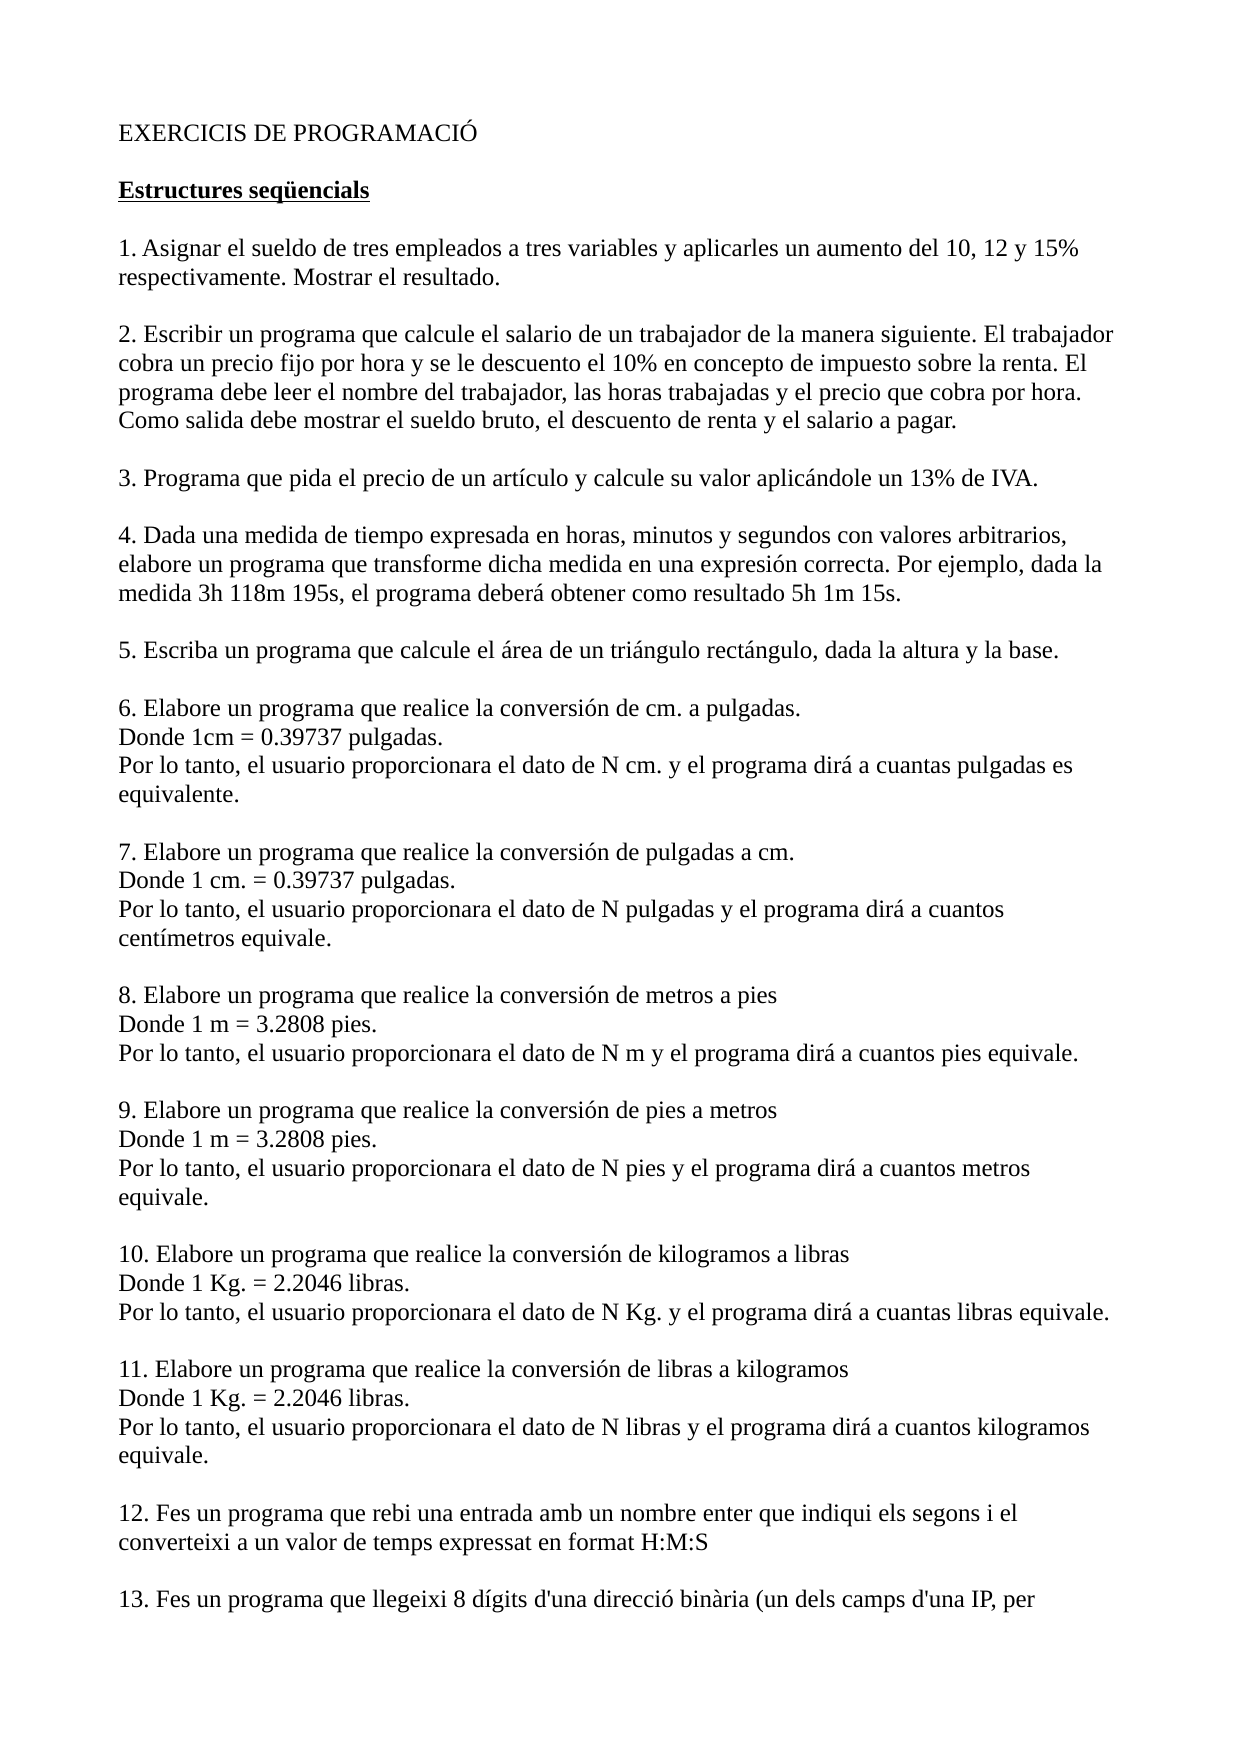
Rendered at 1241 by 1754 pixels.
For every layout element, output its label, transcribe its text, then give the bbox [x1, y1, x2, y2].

text 1. Asignar el sueldo de tres empleados a tres variables y aplicarles un aumento del 10, 12 y 15% respectivamente. Mostrar el resultado. 2. Escribir un programa que calcule el salario de un trabajador de la manera siguiente. El trabajador cobra un precio fijo por hora y se le descuento el 10% en concepto de impuesto sobre la renta. El programa debe leer el nombre del trabajador, las horas trabajadas y el precio que cobra por hora. Como salida debe mostrar el sueldo bruto, el descuento de renta y el salario a pagar. 3. Programa que pida el precio de un artículo y calcule su valor aplicándole un 13% de IVA. 4. Dada una medida de tiempo expresada en horas, minutos y segundos con valores arbitrarios, elabore un programa que transforme dicha medida en una expresión correcta. Por ejemplo, dada la medida 3h 118m 195s, el programa deberá obtener como resultado 5h 1m 15s. 5. Escriba un programa que calcule el área de un triángulo rectángulo, dada la altura y la base. 6. Elabore un programa que realice la conversión de cm. a pulgadas. Donde 1cm = 0.39737 pulgadas. Por lo tanto, el usuario proporcionara el dato de N cm. y el programa dirá a cuantas pulgadas es equivalente. 7. Elabore un programa que realice la conversión de pulgadas a cm. Donde 1 cm. = 0.39737 pulgadas. Por lo tanto, el usuario proporcionara el dato de N pulgadas y el programa dirá a cuantos centímetros equivale. 8. Elabore un programa que realice la conversión de metros a pies Donde 1 m = 3.2808 pies. Por lo tanto, el usuario proporcionara el dato de N m y el programa dirá a cuantos pies equivale. 9. Elabore un programa que realice la conversión de pies a metros Donde 1 m = 3.2808 pies. Por lo tanto, el usuario proporcionara el dato de N pies y el programa dirá a cuantos metros equivale. 10. Elabore un programa que realice la conversión de kilogramos a libras Donde 1 Kg. = 2.2046 libras. Por lo tanto, el usuario proporcionara el dato de N Kg. y el programa dirá a cuantas libras equivale. 11. Elabore un programa que realice la conversión de libras a kilogramos Donde 1 Kg. = 2.2046 libras. Por lo tanto, el usuario proporcionara el dato de N libras y el programa dirá a cuantos kilogramos equivale. [118, 233, 1122, 1469]
text 12. Fes un programa que rebi una entrada amb un nombre enter que indiqui els segons i el converteixi a un valor de temps expressat en format H:M:S [118, 1498, 1122, 1556]
text Estructures seqüencials [118, 176, 1122, 204]
text ­EXERCICIS DE PROGRAMACIÓ [118, 118, 1122, 147]
text 13. Fes un programa que llegeixi 8 dígits d'una direcció binària (un dels camps d'una IP, per [118, 1584, 1122, 1613]
